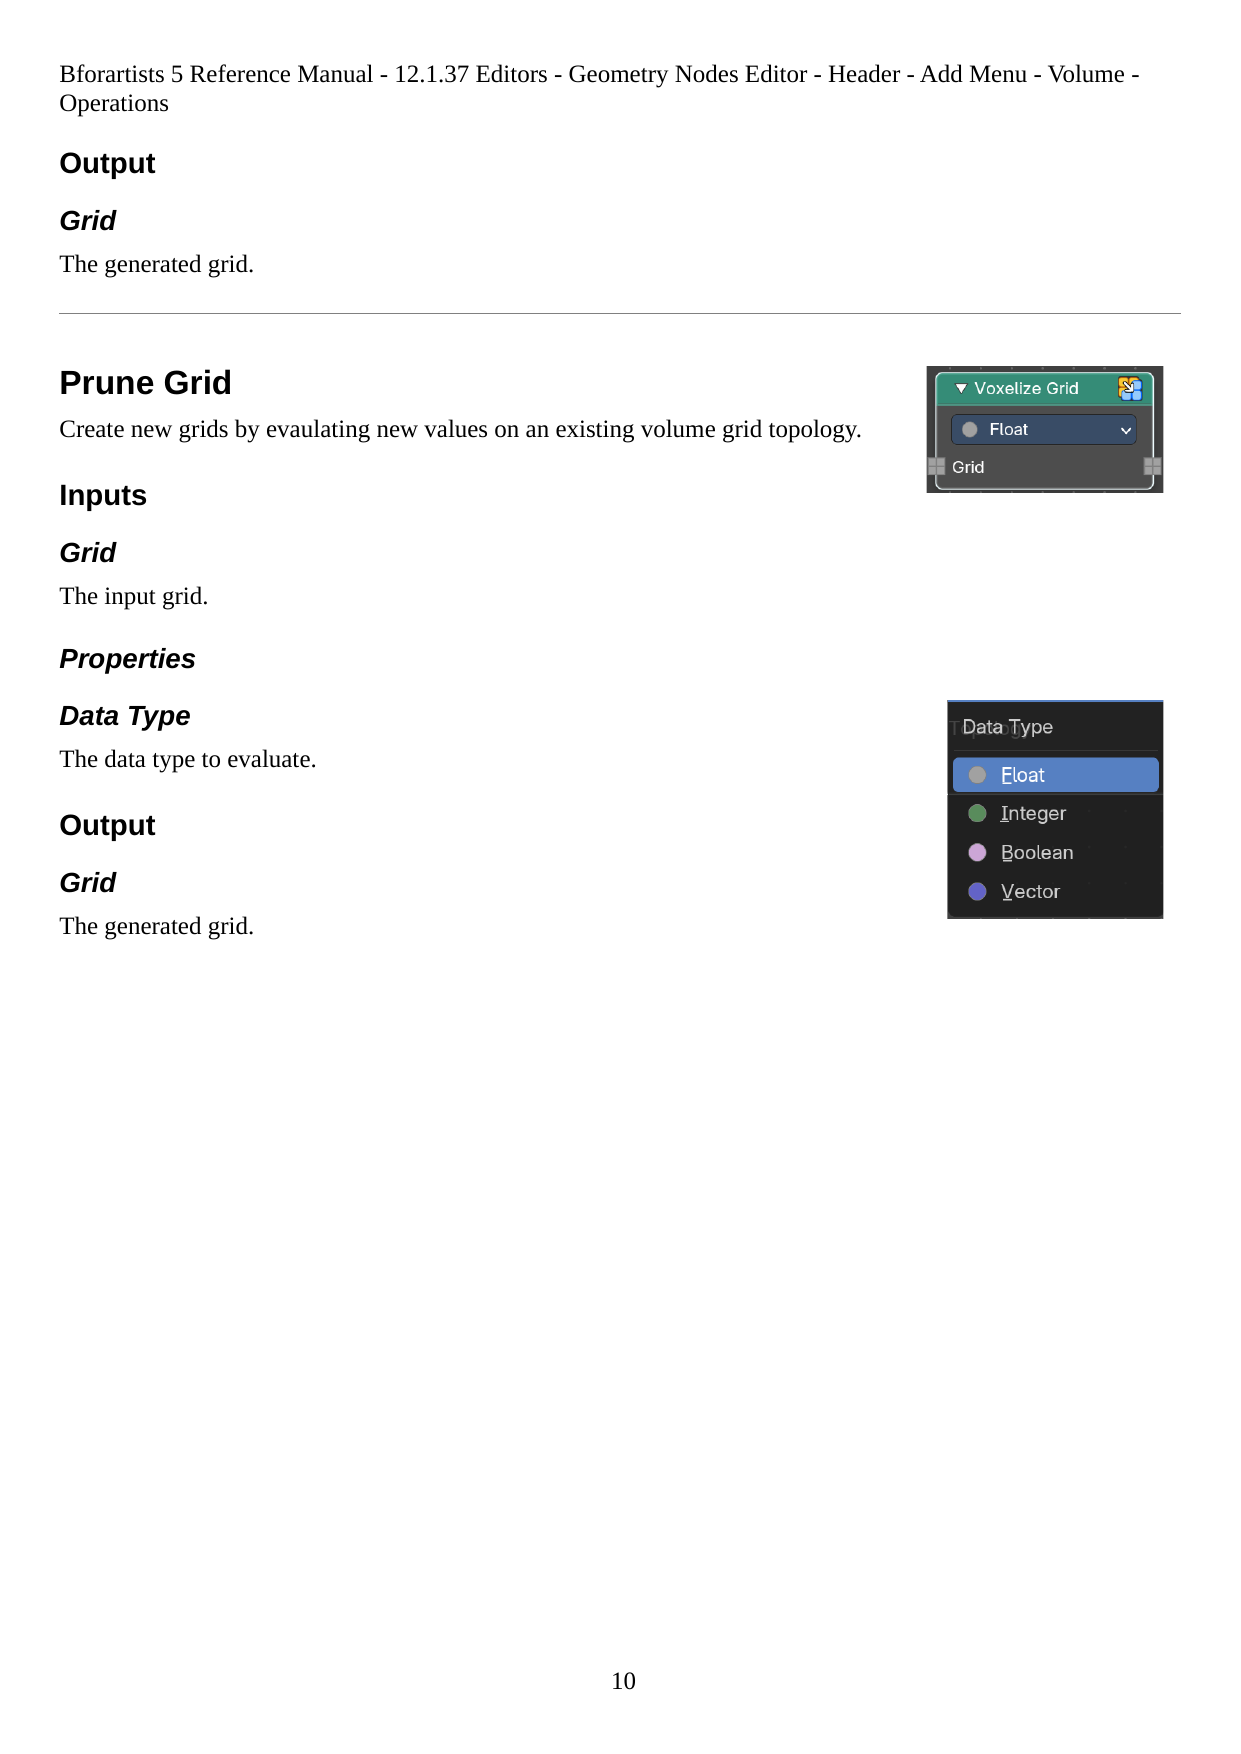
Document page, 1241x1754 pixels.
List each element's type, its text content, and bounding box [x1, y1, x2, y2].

text The input grid. [59, 581, 1181, 610]
picture [926, 366, 1164, 493]
subtitle Inputs [59, 478, 1181, 512]
text The data type to evaluate. [59, 744, 947, 773]
subtitle Properties [59, 643, 1181, 674]
text The generated grid. [59, 249, 1181, 278]
text Create new grids by evaulating new values on an existing volume grid topology. [59, 414, 926, 443]
picture [947, 700, 1164, 919]
text The generated grid. [59, 911, 1181, 939]
subtitle Grid [59, 537, 1181, 569]
subtitle Data Type [59, 699, 1181, 731]
subtitle [1164, 808, 1181, 841]
subtitle [1164, 866, 1181, 898]
subtitle Grid [59, 205, 1181, 237]
subtitle Output [59, 146, 1181, 180]
subtitle Grid [59, 866, 947, 898]
subtitle Prune Grid [59, 363, 1181, 402]
subtitle Output [59, 808, 947, 841]
